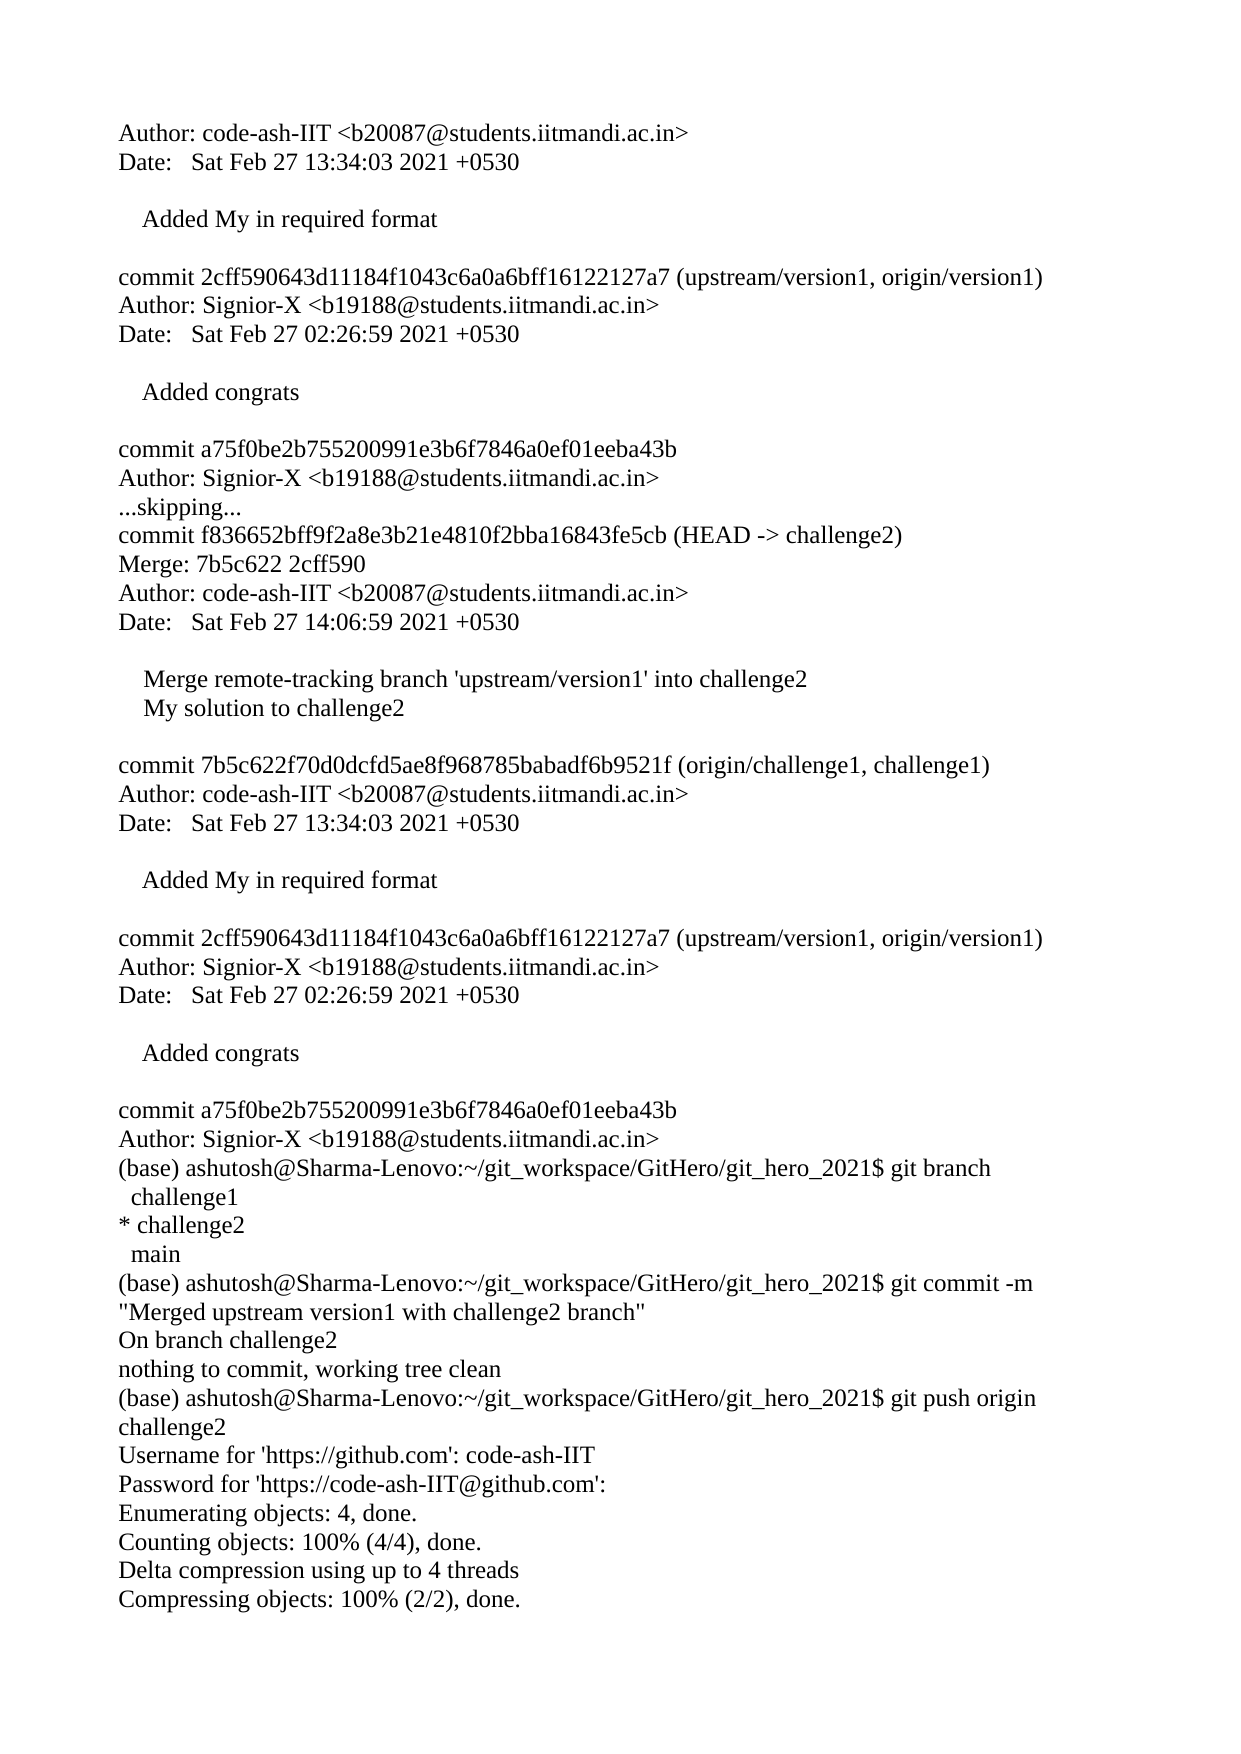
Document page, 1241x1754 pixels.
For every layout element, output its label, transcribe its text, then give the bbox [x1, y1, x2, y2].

text commit 7b5c622f70d0dcfd5ae8f968785babadf6b9521f (origin/challenge1, challenge1) [118, 751, 1122, 779]
text Added My in required format [118, 866, 1122, 894]
text Merge: 7b5c622 2cff590 [118, 549, 1122, 578]
text Compressing objects: 100% (2/2), done. [118, 1584, 1122, 1613]
text Username for 'https://github.com': code-ash-IIT [118, 1441, 1122, 1469]
text Merge remote-tracking branch 'upstream/version1' into challenge2 [118, 664, 1122, 693]
text My solution to challenge2 [118, 693, 1122, 722]
text Date: Sat Feb 27 14:06:59 2021 +0530 [118, 607, 1122, 636]
text challenge1 [118, 1182, 1122, 1211]
text Added congrats [118, 1038, 1122, 1067]
text Password for 'https://code-ash-IIT@github.com': [118, 1469, 1122, 1498]
text Enumerating objects: 4, done. [118, 1498, 1122, 1527]
text Author: Signior-X <b19188@students.iitmandi.ac.in> [118, 291, 1122, 319]
text ...skipping... [118, 492, 1122, 521]
text commit 2cff590643d11184f1043c6a0a6bff16122127a7 (upstream/version1, origin/version1) [118, 923, 1122, 952]
text Author: code-ash-IIT <b20087@students.iitmandi.ac.in> [118, 118, 1122, 147]
text Date: Sat Feb 27 13:34:03 2021 +0530 [118, 147, 1122, 176]
text commit a75f0be2b755200991e3b6f7846a0ef01eeba43b [118, 1096, 1122, 1124]
text Author: Signior-X <b19188@students.iitmandi.ac.in> [118, 1124, 1122, 1153]
text Delta compression using up to 4 threads [118, 1556, 1122, 1584]
text commit 2cff590643d11184f1043c6a0a6bff16122127a7 (upstream/version1, origin/version1) [118, 262, 1122, 291]
text (base) ashutosh@Sharma-Lenovo:~/git_workspace/GitHero/git_hero_2021$ git push origin challenge2 [118, 1383, 1122, 1441]
text (base) ashutosh@Sharma-Lenovo:~/git_workspace/GitHero/git_hero_2021$ git commit -m "Merged upstream version1 with challenge2 branch" [118, 1268, 1122, 1326]
text Added congrats [118, 377, 1122, 406]
text Author: code-ash-IIT <b20087@students.iitmandi.ac.in> [118, 578, 1122, 607]
text Author: Signior-X <b19188@students.iitmandi.ac.in> [118, 952, 1122, 981]
text commit a75f0be2b755200991e3b6f7846a0ef01eeba43b [118, 434, 1122, 463]
text Date: Sat Feb 27 13:34:03 2021 +0530 [118, 808, 1122, 837]
text Author: code-ash-IIT <b20087@students.iitmandi.ac.in> [118, 779, 1122, 808]
text On branch challenge2 [118, 1326, 1122, 1354]
text (base) ashutosh@Sharma-Lenovo:~/git_workspace/GitHero/git_hero_2021$ git branch [118, 1153, 1122, 1182]
text nothing to commit, working tree clean [118, 1354, 1122, 1383]
text Author: Signior-X <b19188@students.iitmandi.ac.in> [118, 463, 1122, 492]
text Added My in required format [118, 204, 1122, 233]
text * challenge2 [118, 1211, 1122, 1239]
text Counting objects: 100% (4/4), done. [118, 1527, 1122, 1556]
text Date: Sat Feb 27 02:26:59 2021 +0530 [118, 981, 1122, 1009]
text Date: Sat Feb 27 02:26:59 2021 +0530 [118, 319, 1122, 348]
text main [118, 1239, 1122, 1268]
text commit f836652bff9f2a8e3b21e4810f2bba16843fe5cb (HEAD -> challenge2) [118, 521, 1122, 549]
